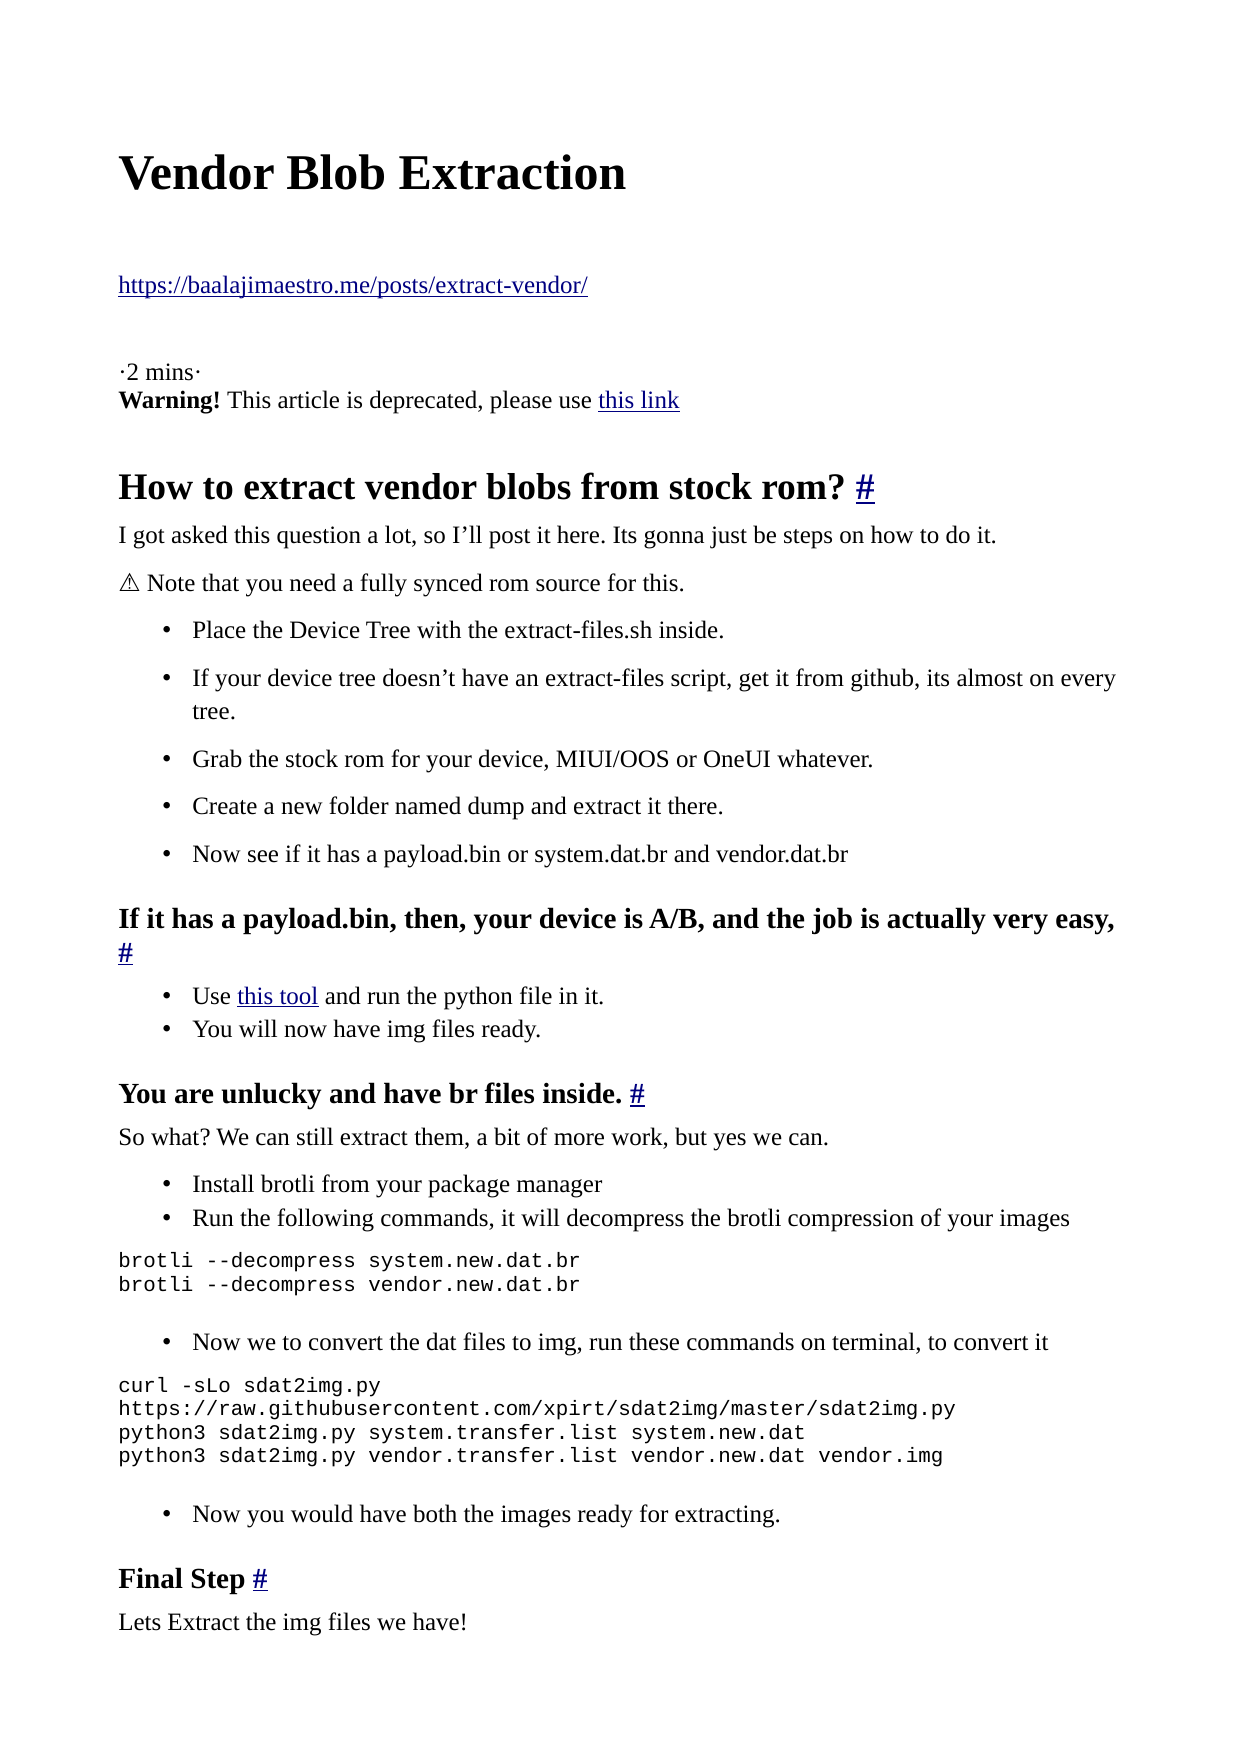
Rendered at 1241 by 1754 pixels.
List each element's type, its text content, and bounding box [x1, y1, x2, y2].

list If your device tree doesn’t have an extract-files script, get it from github, its almost on every tree. [162, 663, 1122, 725]
text python3 sdat2img.py vendor.transfer.list vendor.new.dat vendor.img [118, 1446, 1122, 1469]
subtitle Final Step # [118, 1561, 1122, 1594]
list Run the following commands, it will decompress the brotli compression of your images [162, 1203, 1122, 1231]
text So what? We can still extract them, a bit of more work, but yes we can. [118, 1122, 1122, 1151]
text brotli --decompress vendor.new.dat.br [118, 1274, 1122, 1297]
list Grab the stock rom for your device, MIUI/OOS or OneUI whatever. [162, 744, 1122, 772]
list Install brotli from your package manager [162, 1169, 1122, 1198]
text I got asked this question a lot, so I’ll post it here. Its gonna just be steps on how to do it. [118, 520, 1122, 549]
list Place the Device Tree with the extract-files.sh inside. [162, 616, 1122, 644]
list Now you would have both the images ready for extracting. [162, 1499, 1122, 1527]
list Create a new folder named dump and extract it there. [162, 791, 1122, 820]
subtitle How to extract vendor blobs from stock rom? # [118, 465, 1122, 508]
text Lets Extract the img files we have! [118, 1607, 1122, 1636]
text Warning! This article is deprecated, please use this link [118, 386, 1122, 414]
text python3 sdat2img.py system.transfer.list system.new.dat [118, 1422, 1122, 1446]
text https://baalajimaestro.me/posts/extract-vendor/ [118, 271, 1122, 299]
subtitle If it has a payload.bin, then, your device is A/B, and the job is actually very easy, # [118, 901, 1122, 968]
list Now we to convert the dat files to img, run these commands on terminal, to convert it [162, 1327, 1122, 1356]
text brotli --decompress system.new.dat.br [118, 1250, 1122, 1274]
subtitle Vendor Blob Extraction [118, 143, 1122, 201]
text curl -sLo sdat2img.py https://raw.githubusercontent.com/xpirt/sdat2img/master/sdat2img.py [118, 1374, 1122, 1422]
text ⚠️ Note that you need a fully synced rom source for this. [118, 568, 1122, 597]
list Use this tool and run the python file in it. [162, 981, 1122, 1009]
subtitle You are unlucky and have br files inside. # [118, 1076, 1122, 1109]
list Now see if it has a payload.bin or system.dat.br and vendor.dat.br [162, 839, 1122, 868]
list You will now have img files ready. [162, 1014, 1122, 1042]
text ·2 mins· [118, 357, 1122, 386]
